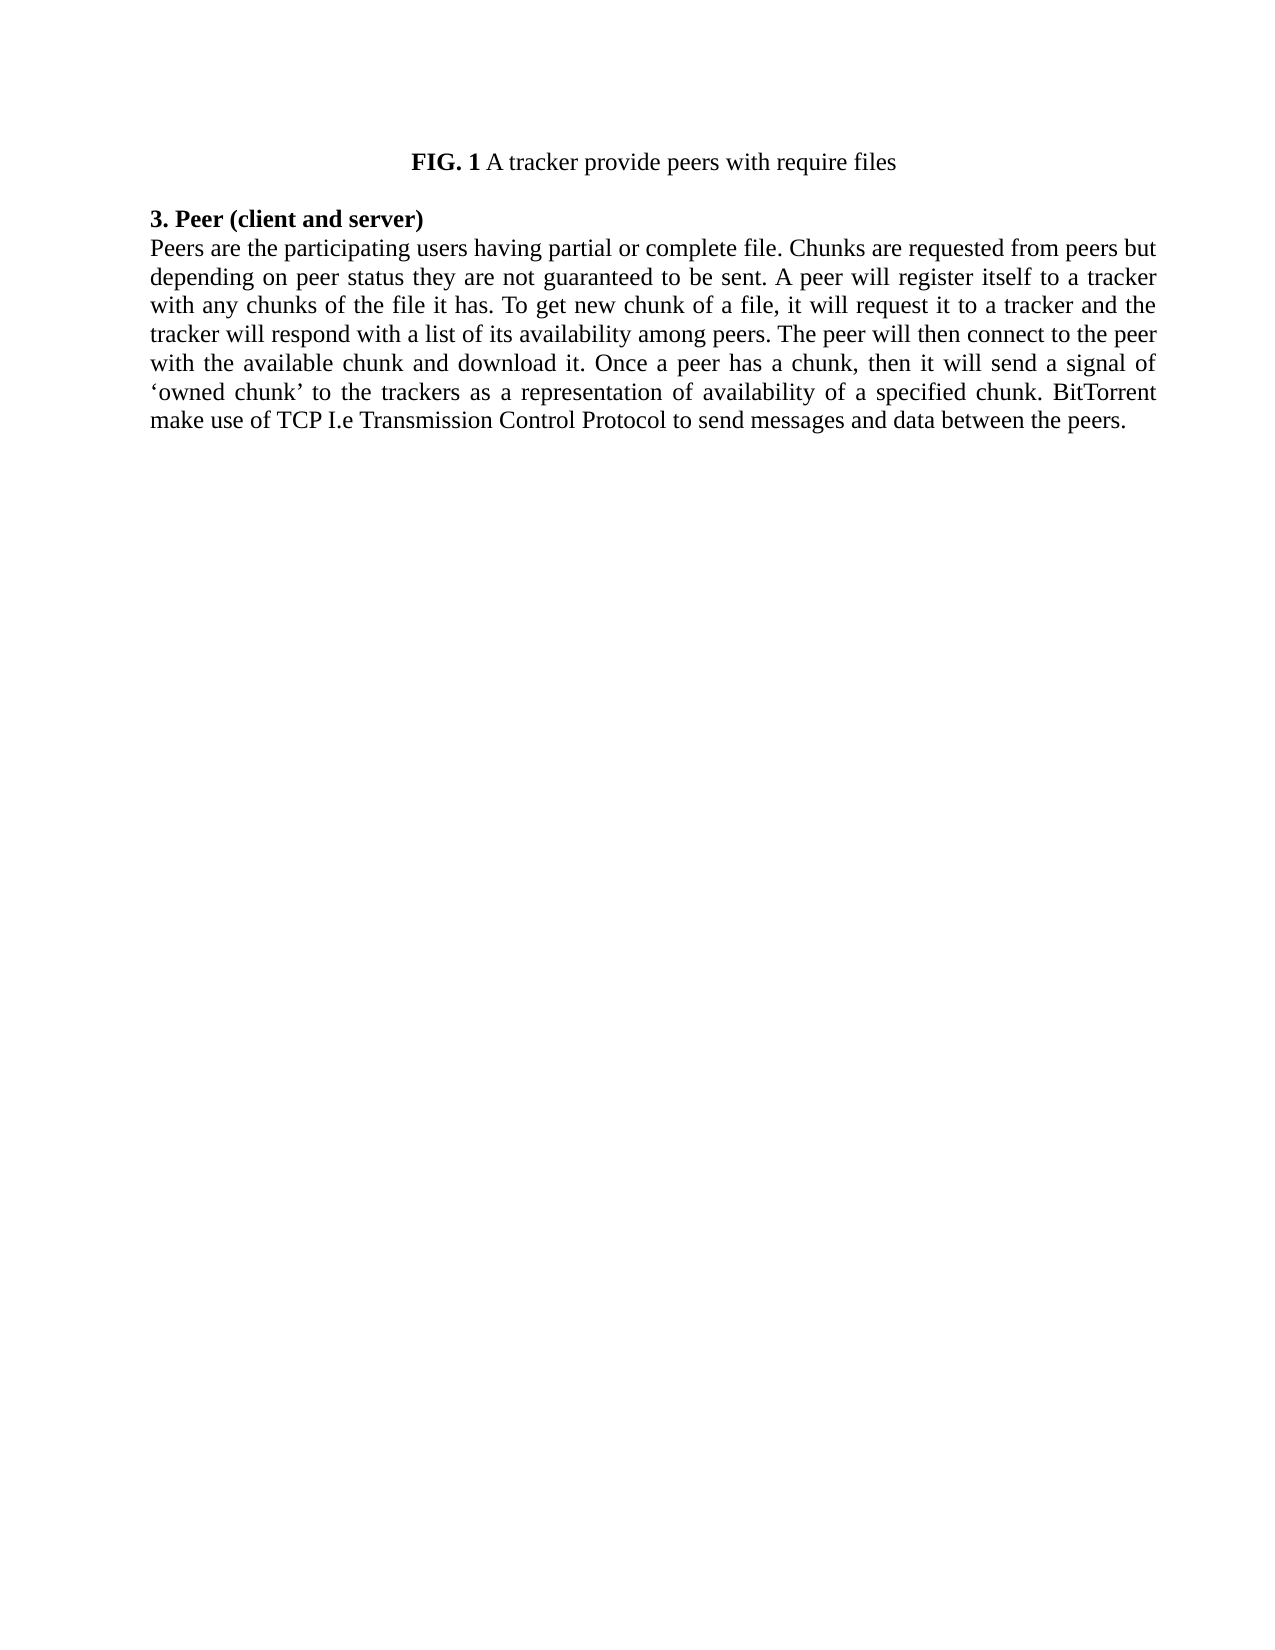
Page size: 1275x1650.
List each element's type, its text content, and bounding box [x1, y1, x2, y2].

text Peers are the participating users having partial or complete file. Chunks are requested from peers but depending on peer status they are not guaranteed to be sent. A peer will register itself to a tracker with any chunks of the file it has. To get new chunk of a file, it will request it to a tracker and the tracker will respond with a list of its availability among peers. The peer will then connect to the peer with the available chunk and download it. Once a peer has a chunk, then it will send a signal of ‘owned chunk’ to the trackers as a representation of availability of a specified chunk. BitTorrent make use of TCP I.e Transmission Control Protocol to send messages and data between the peers. [150, 233, 1158, 434]
text 3. Peer (client and server) [150, 204, 1158, 233]
text FIG. 1 A tracker provide peers with require files [150, 147, 1158, 176]
